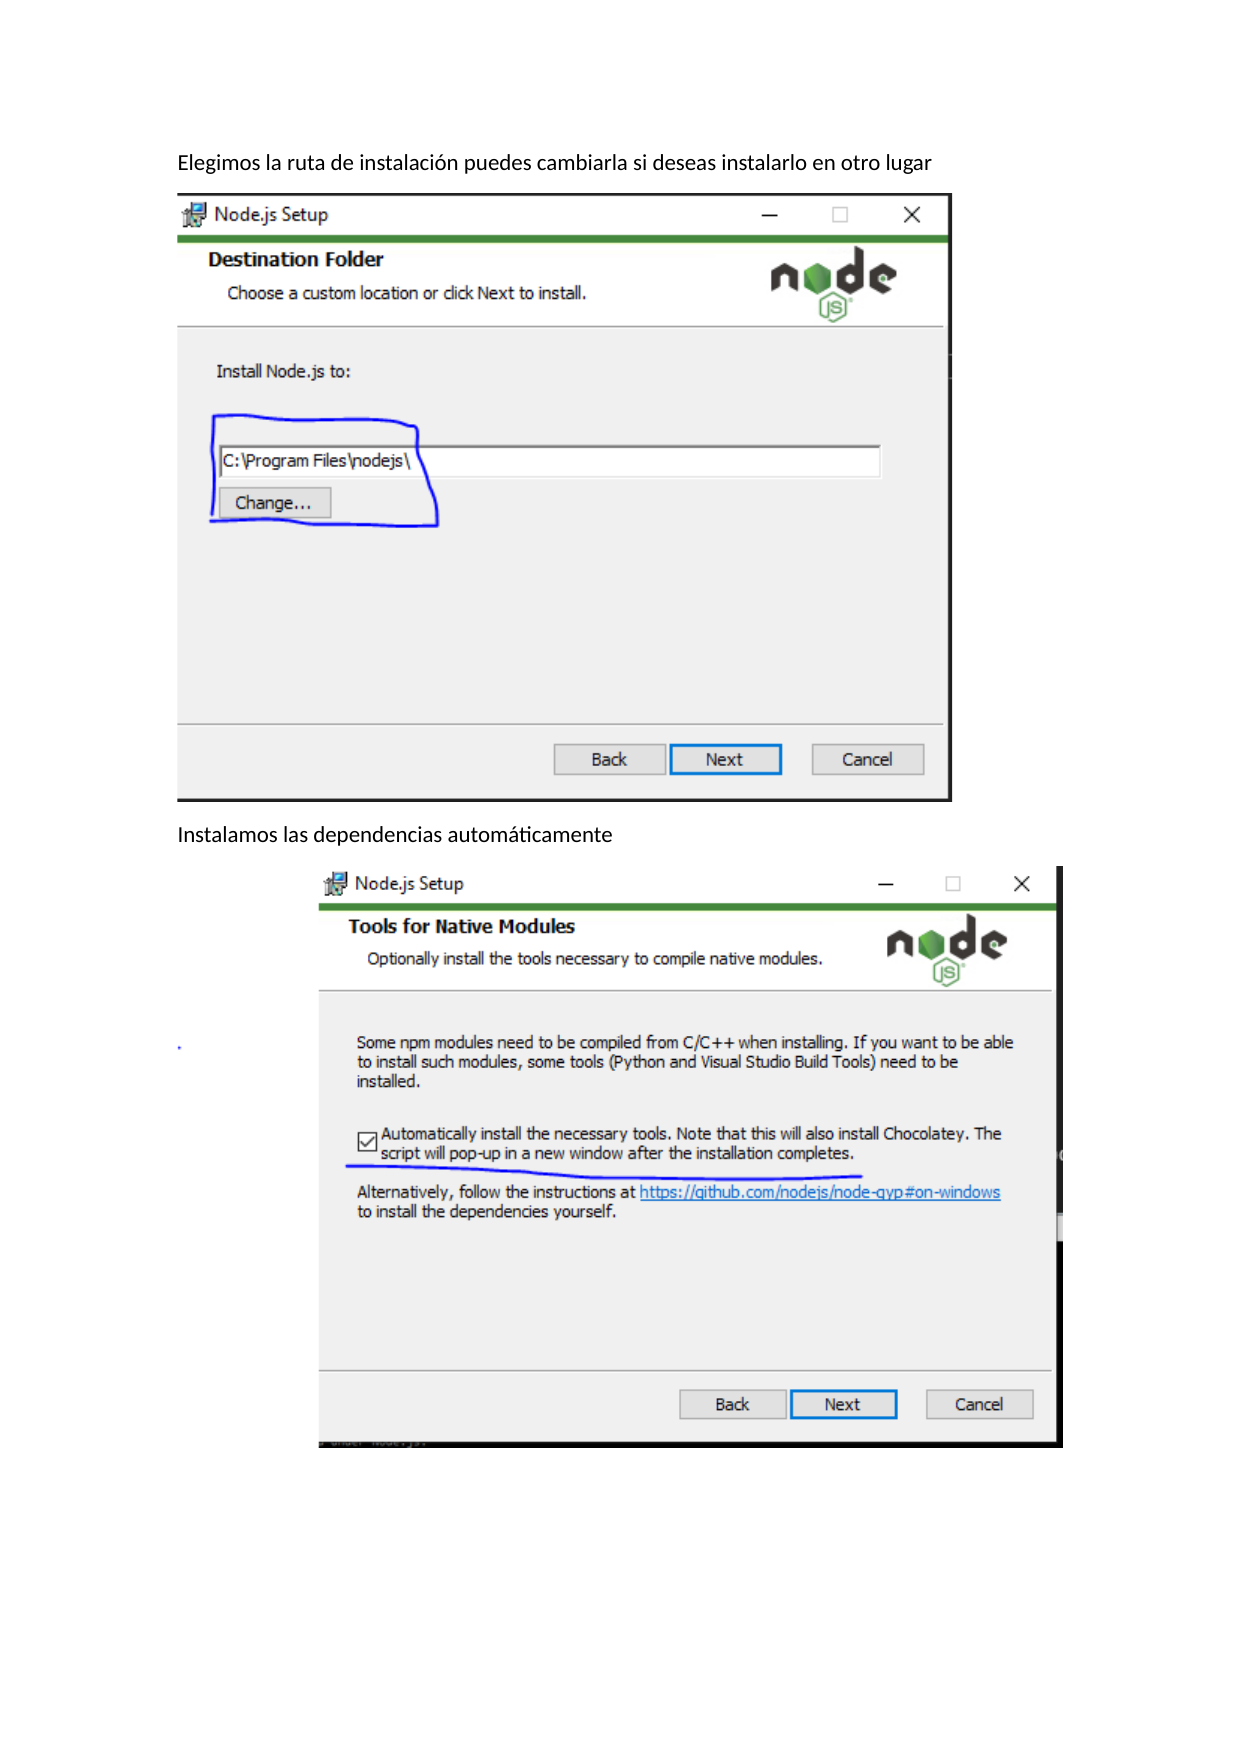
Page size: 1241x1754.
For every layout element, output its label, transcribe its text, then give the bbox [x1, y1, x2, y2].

text Elegimos la ruta de instalación puedes cambiarla si deseas instalarlo en otro lugar [177, 148, 1063, 176]
text Instalamos las dependencias automáticamente [177, 820, 1063, 848]
